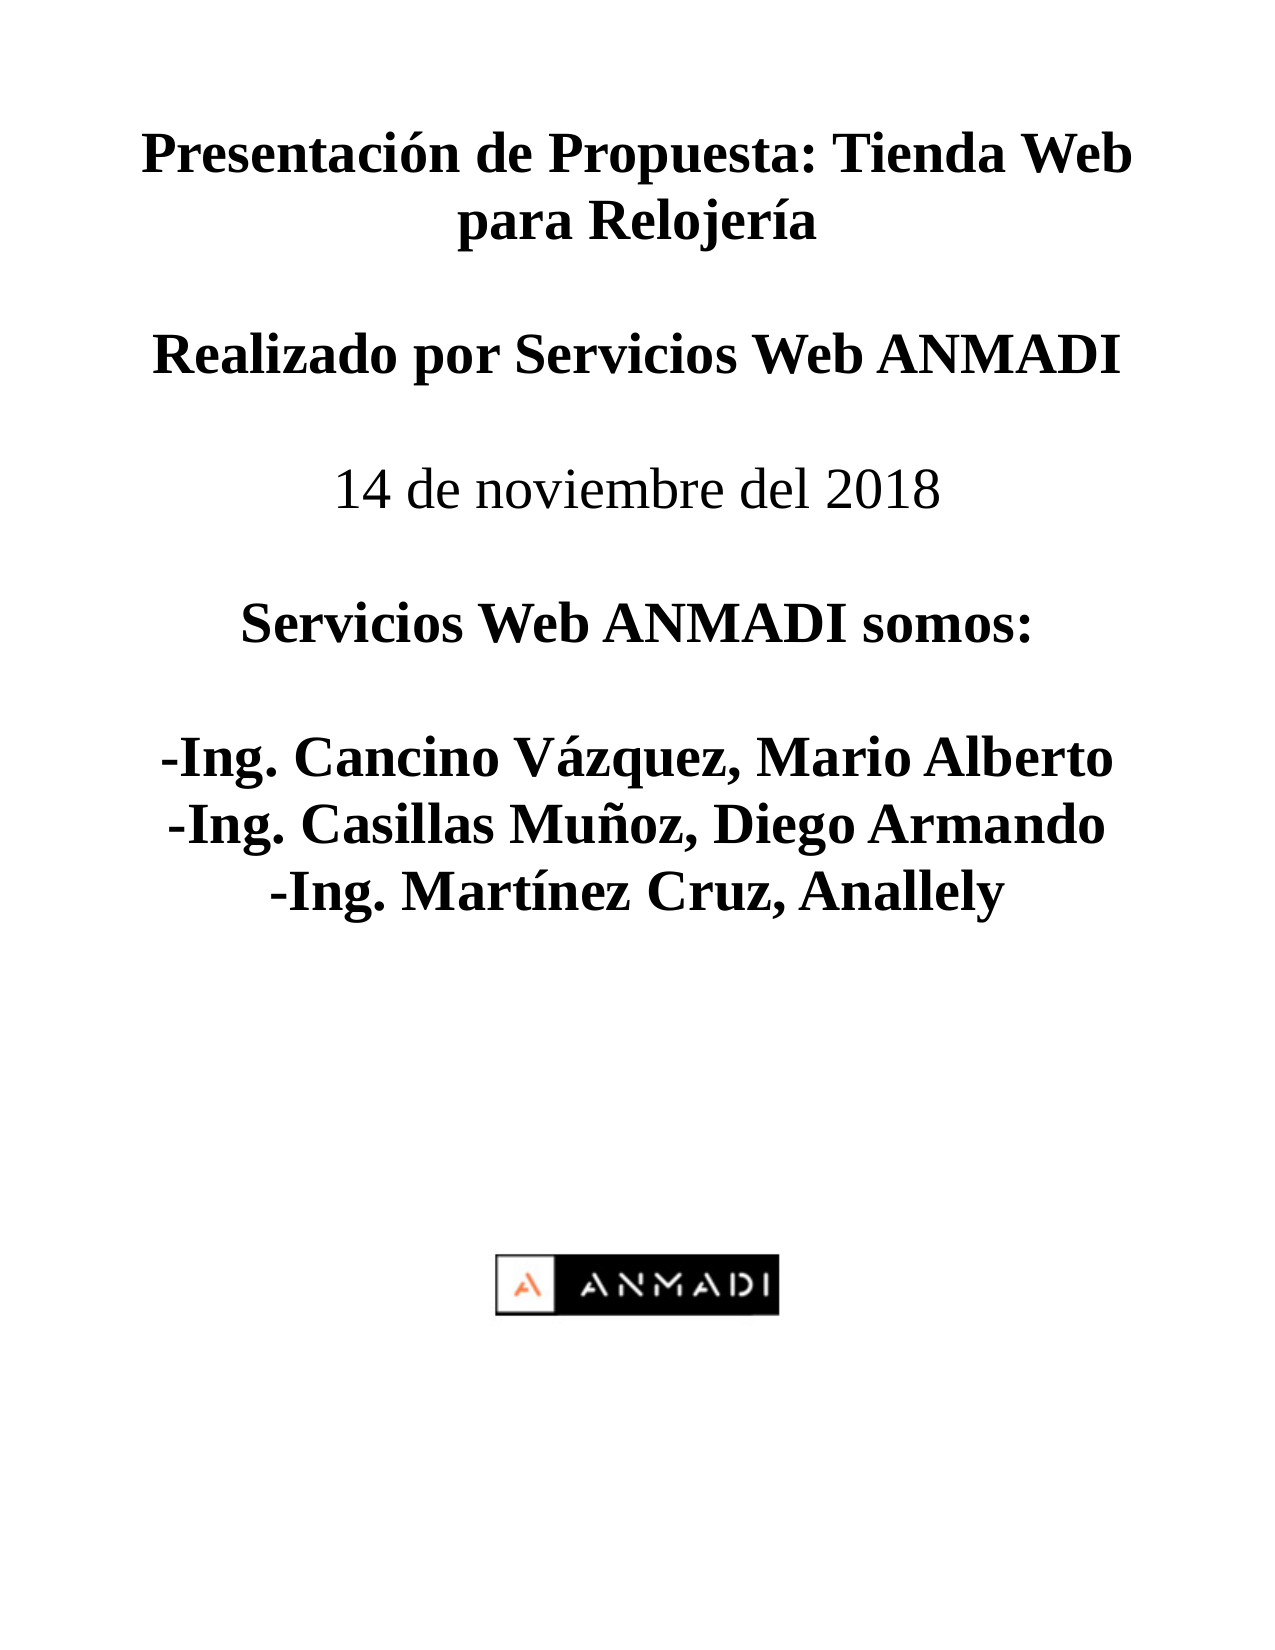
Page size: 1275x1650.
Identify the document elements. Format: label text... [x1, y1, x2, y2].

text Servicios Web ANMADI somos: [118, 588, 1157, 655]
text -Ing. Cancino Vázquez, Mario Alberto [118, 722, 1157, 789]
picture [464, 1111, 811, 1458]
text 14 de noviembre del 2018 [118, 453, 1157, 521]
text Realizado por Servicios Web ANMADI [118, 319, 1157, 386]
text -Ing. Casillas Muñoz, Diego Armando [118, 789, 1157, 856]
text -Ing. Martínez Cruz, Anallely [118, 856, 1157, 923]
text Presentación de Propuesta: Tienda Web para Relojería [118, 118, 1157, 252]
